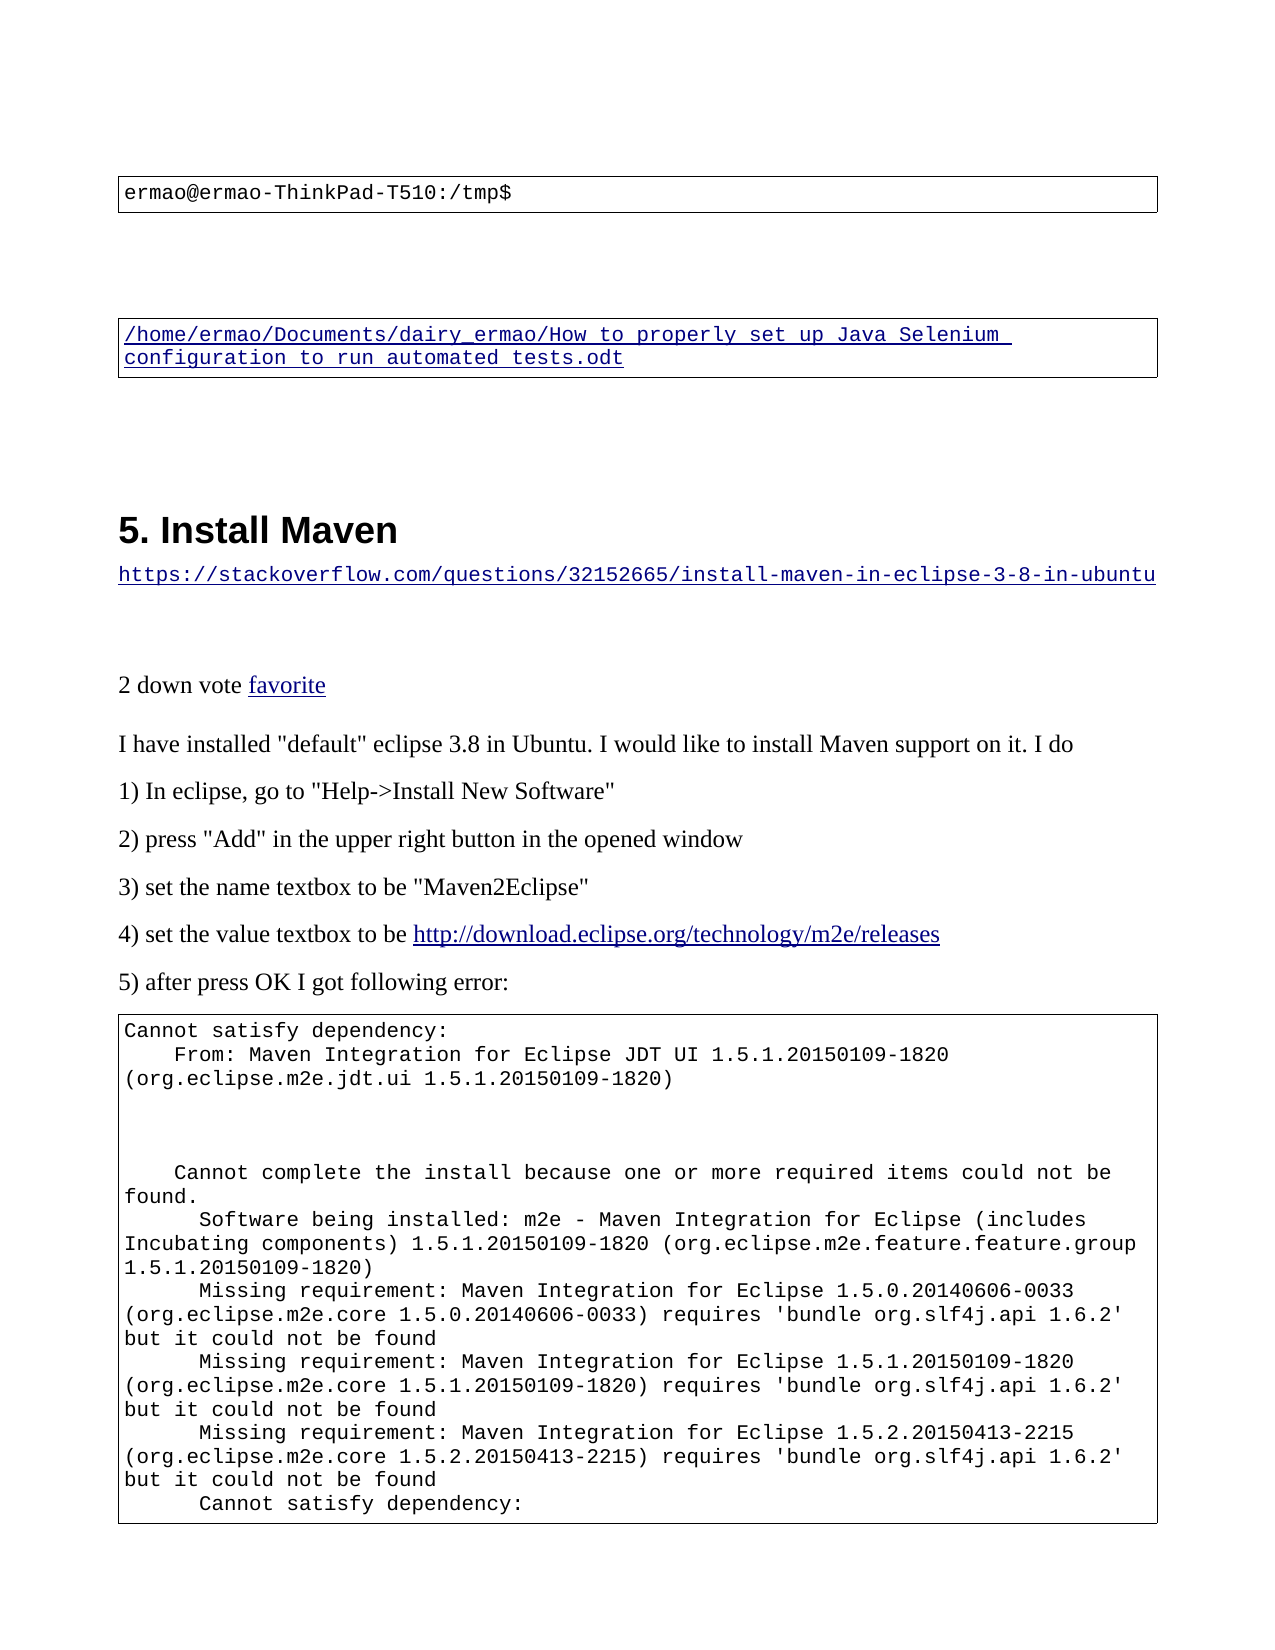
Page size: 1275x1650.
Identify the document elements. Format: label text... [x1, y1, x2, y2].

table_header /home/ermao/Documents/dairy_ermao/How to properly set up Java Selenium configuration to run automated tests.odt [119, 319, 1157, 377]
text 2) press "Add" in the upper right button in the opened window [118, 824, 1157, 853]
text 1) In eclipse, go to "Help->Install New Software" [118, 776, 1157, 805]
subtitle 5. Install Maven [118, 508, 1157, 552]
table_cell ermao@ermao-ThinkPad-T510:/tmp$ [119, 177, 1157, 212]
text 2 down vote favorite [118, 671, 1157, 699]
text 5) after press OK I got following error: [118, 967, 1157, 996]
table_header Cannot satisfy dependency: From: Maven Integration for Eclipse JDT UI 1.5.1.20150109-1820 (org.eclipse.m2e.jdt.ui 1.5.1.20150109-1820) Cannot complete the install because one or more required items could not be found. Software being installed: m2e - Maven Integration for Eclipse (includes Incubating components) 1.5.1.20150109-1820 (org.eclipse.m2e.feature.feature.group 1.5.1.20150109-1820) Missing requirement: Maven Integration for Eclipse 1.5.0.20140606-0033 (org.eclipse.m2e.core 1.5.0.20140606-0033) requires 'bundle org.slf4j.api 1.6.2' but it could not be found Missing requirement: Maven Integration for Eclipse 1.5.1.20150109-1820 (org.eclipse.m2e.core 1.5.1.20150109-1820) requires 'bundle org.slf4j.api 1.6.2' but it could not be found Missing requirement: Maven Integration for Eclipse 1.5.2.20150413-2215 (org.eclipse.m2e.core 1.5.2.20150413-2215) requires 'bundle org.slf4j.api 1.6.2' but it could not be found Cannot satisfy dependency: [119, 1015, 1157, 1522]
text 4) set the value textbox to be http://download.eclipse.org/technology/m2e/releases [118, 919, 1157, 948]
text I have installed "default" eclipse 3.8 in Ubuntu. I would like to install Maven support on it. I do [118, 729, 1157, 757]
text https://stackoverflow.com/questions/32152665/install-maven-in-eclipse-3-8-in-ubuntu [118, 564, 1157, 588]
text 3) set the name textbox to be "Maven2Eclipse" [118, 872, 1157, 900]
